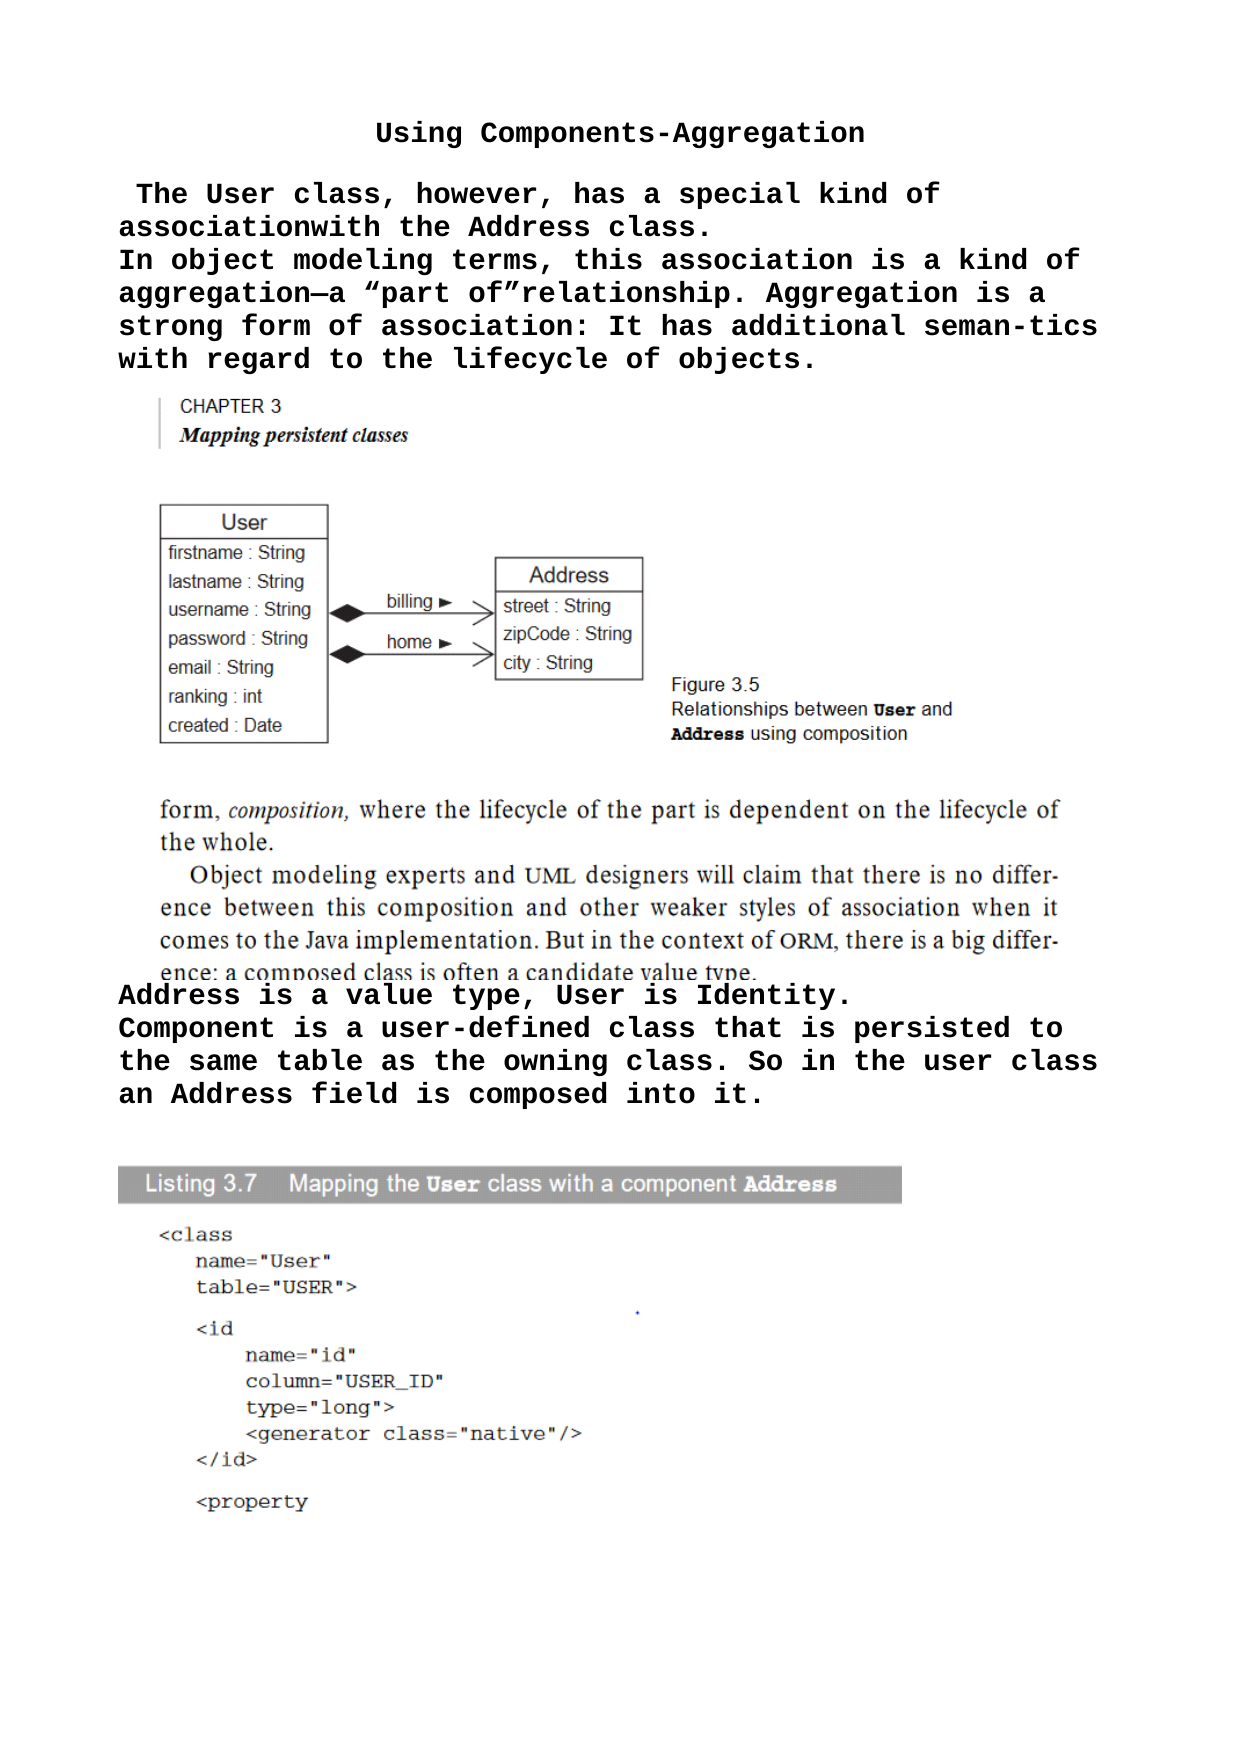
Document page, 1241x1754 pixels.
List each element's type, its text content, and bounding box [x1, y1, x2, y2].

text Component is a user-defined class that is persisted to the same table as the owning class. So in the user class an Address field is composed into it. [118, 1013, 1122, 1112]
text Using Components-Aggregation [118, 118, 1122, 151]
text The User class, however, has a special kind of associationwith the Address class. [118, 179, 1122, 245]
text Address is a value type, User is Identity. [118, 980, 1122, 1013]
text In object modeling terms, this association is a kind of aggregation—a “part of”relationship. Aggregation is a strong form of association: It has additional seman-tics with regard to the lifecycle of objects. [118, 245, 1122, 377]
